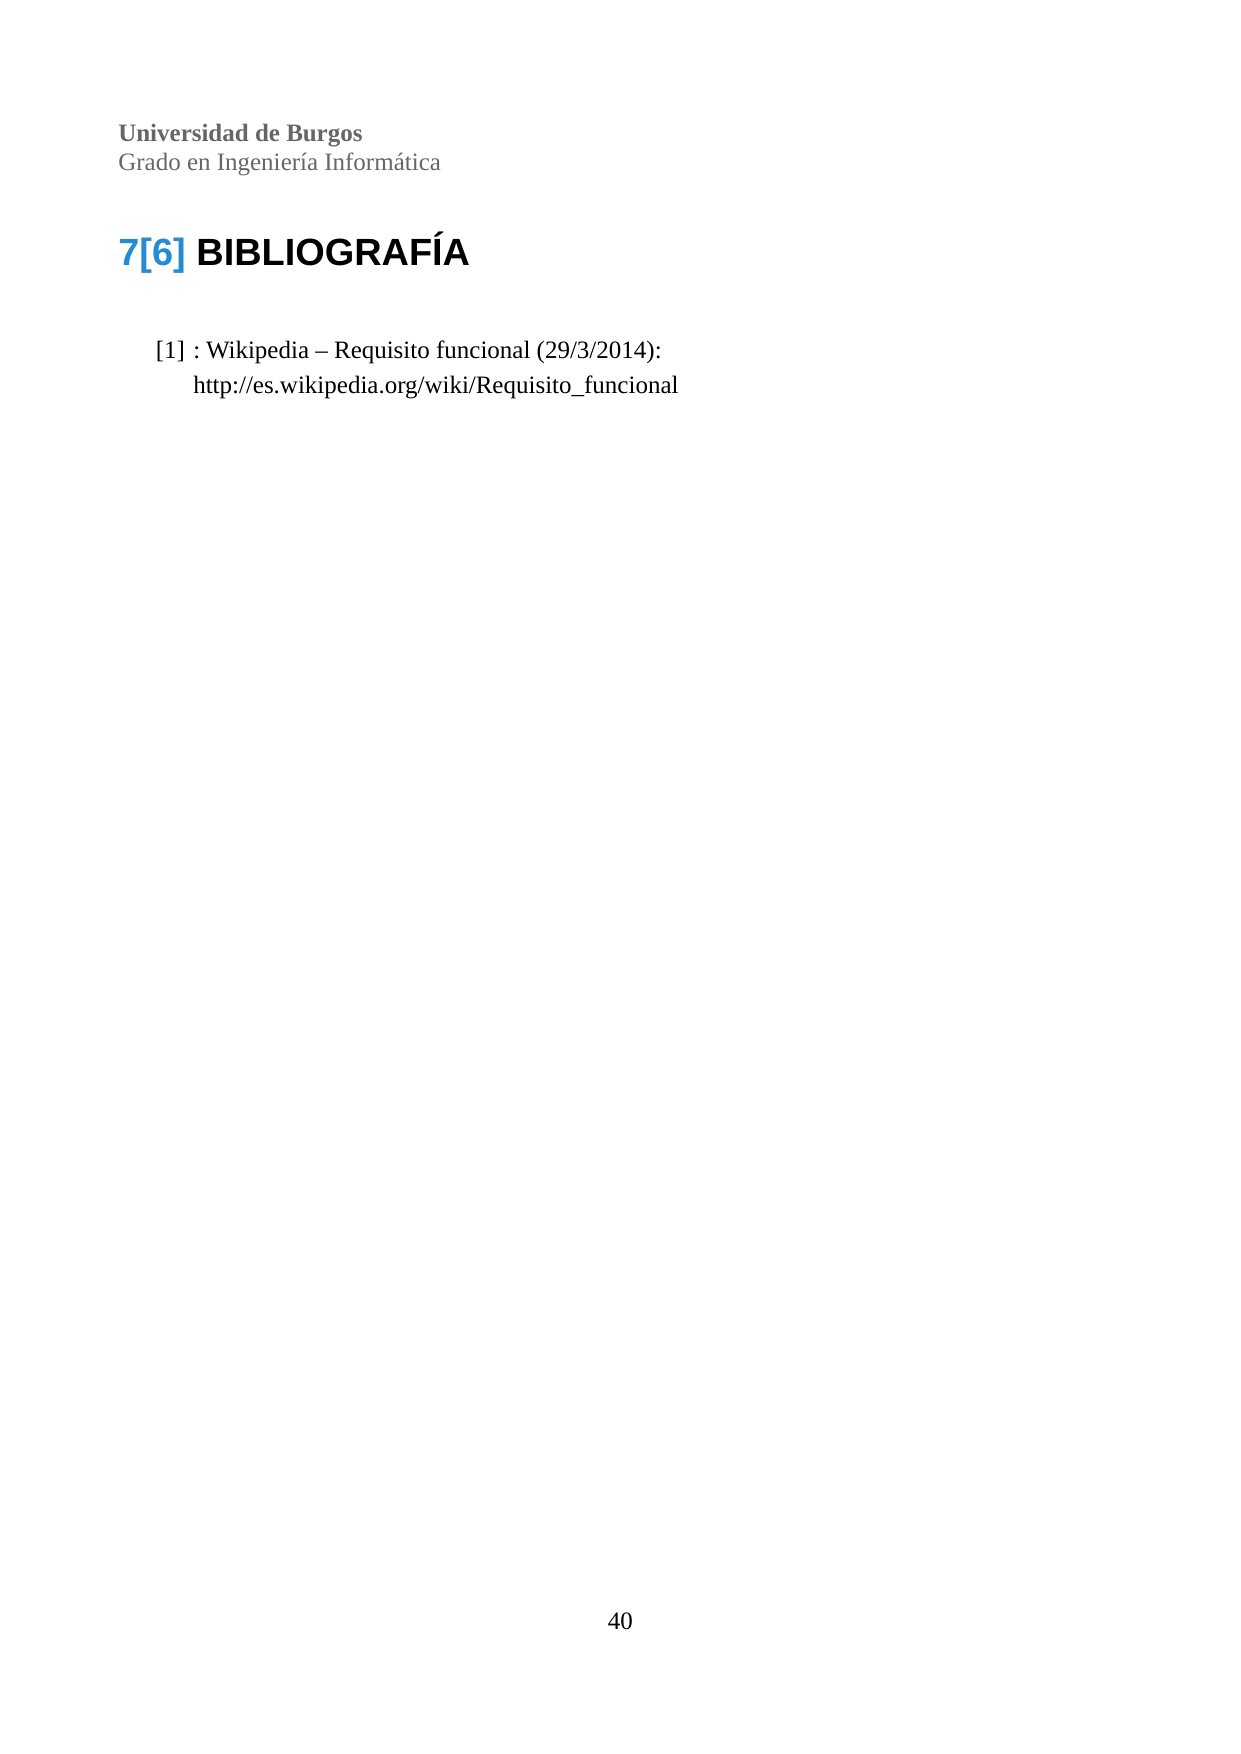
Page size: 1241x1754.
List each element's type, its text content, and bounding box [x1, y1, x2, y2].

list : Wikipedia – Requisito funcional (29/3/2014): http://es.wikipedia.org/wiki/Requisito_funcional [156, 335, 1122, 398]
subtitle BIBLIOGRAFÍA [118, 230, 1122, 274]
